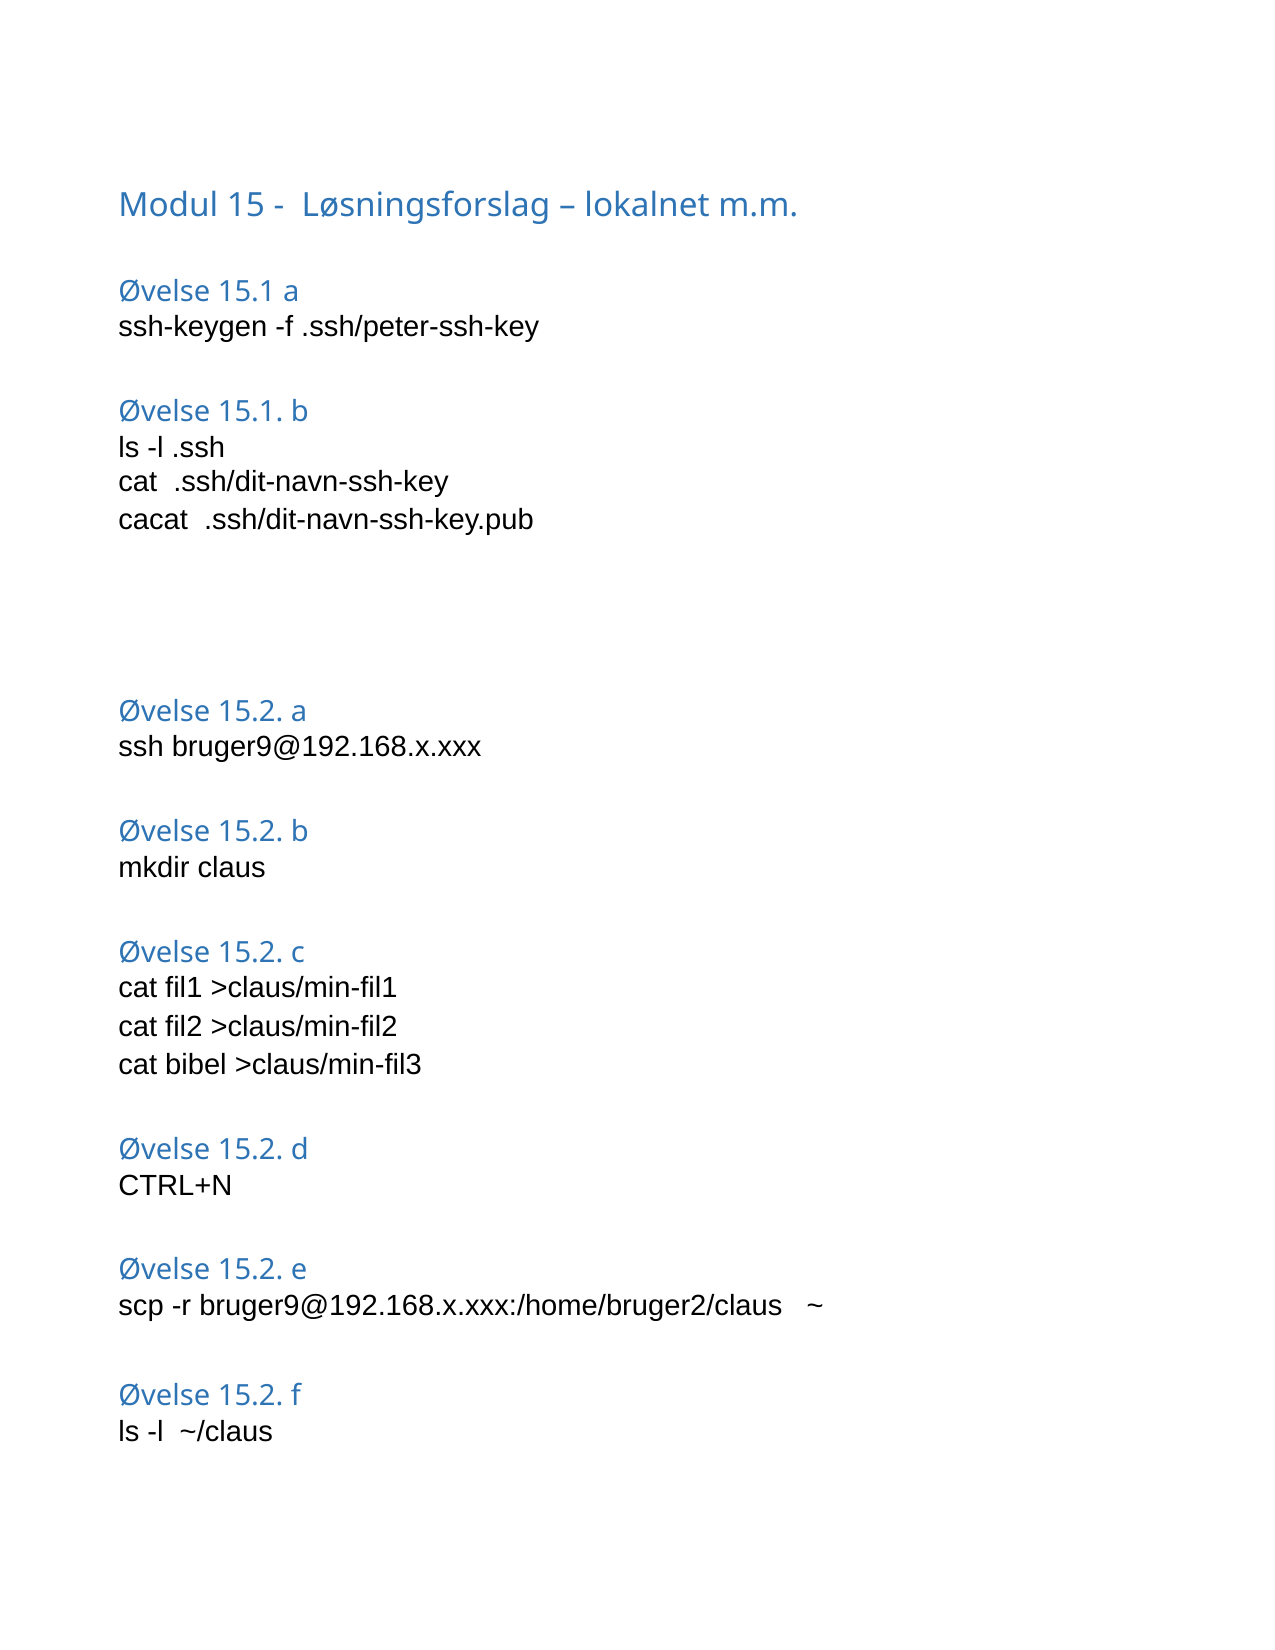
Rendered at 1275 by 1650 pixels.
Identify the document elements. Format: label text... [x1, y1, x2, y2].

text cacat .ssh/dit-navn-ssh-key.pub [118, 502, 1157, 535]
text cat fil1 >claus/min-fil1 [118, 971, 1157, 1004]
text ssh-keygen -f .ssh/peter-ssh-key [118, 309, 1157, 343]
subtitle Modul 15 - Løsningsforslag – lokalnet m.m. [118, 181, 1157, 226]
subtitle Øvelse 15.1. b [118, 390, 1157, 430]
text ls -l .ssh cat .ssh/dit-navn-ssh-key [118, 430, 1157, 497]
subtitle Øvelse 15.2. f [118, 1374, 1157, 1414]
text cat bibel >claus/min-fil3 [118, 1047, 1157, 1081]
subtitle Øvelse 15.2. d [118, 1128, 1157, 1168]
text scp -r bruger9@192.168.x.xxx:/home/bruger2/claus ~ [118, 1288, 1157, 1322]
text cat fil2 >claus/min-fil2 [118, 1009, 1157, 1042]
subtitle Øvelse 15.1 a [118, 230, 1157, 309]
subtitle Øvelse 15.2. e [118, 1248, 1157, 1288]
text ssh bruger9@192.168.x.xxx [118, 729, 1157, 763]
subtitle Øvelse 15.2. b [118, 810, 1157, 850]
subtitle Øvelse 15.2. c [118, 931, 1157, 971]
text CTRL+N [118, 1168, 1157, 1201]
subtitle Øvelse 15.2. a [118, 690, 1157, 729]
text ls -l ~/claus [118, 1414, 1157, 1448]
text mkdir claus [118, 850, 1157, 883]
